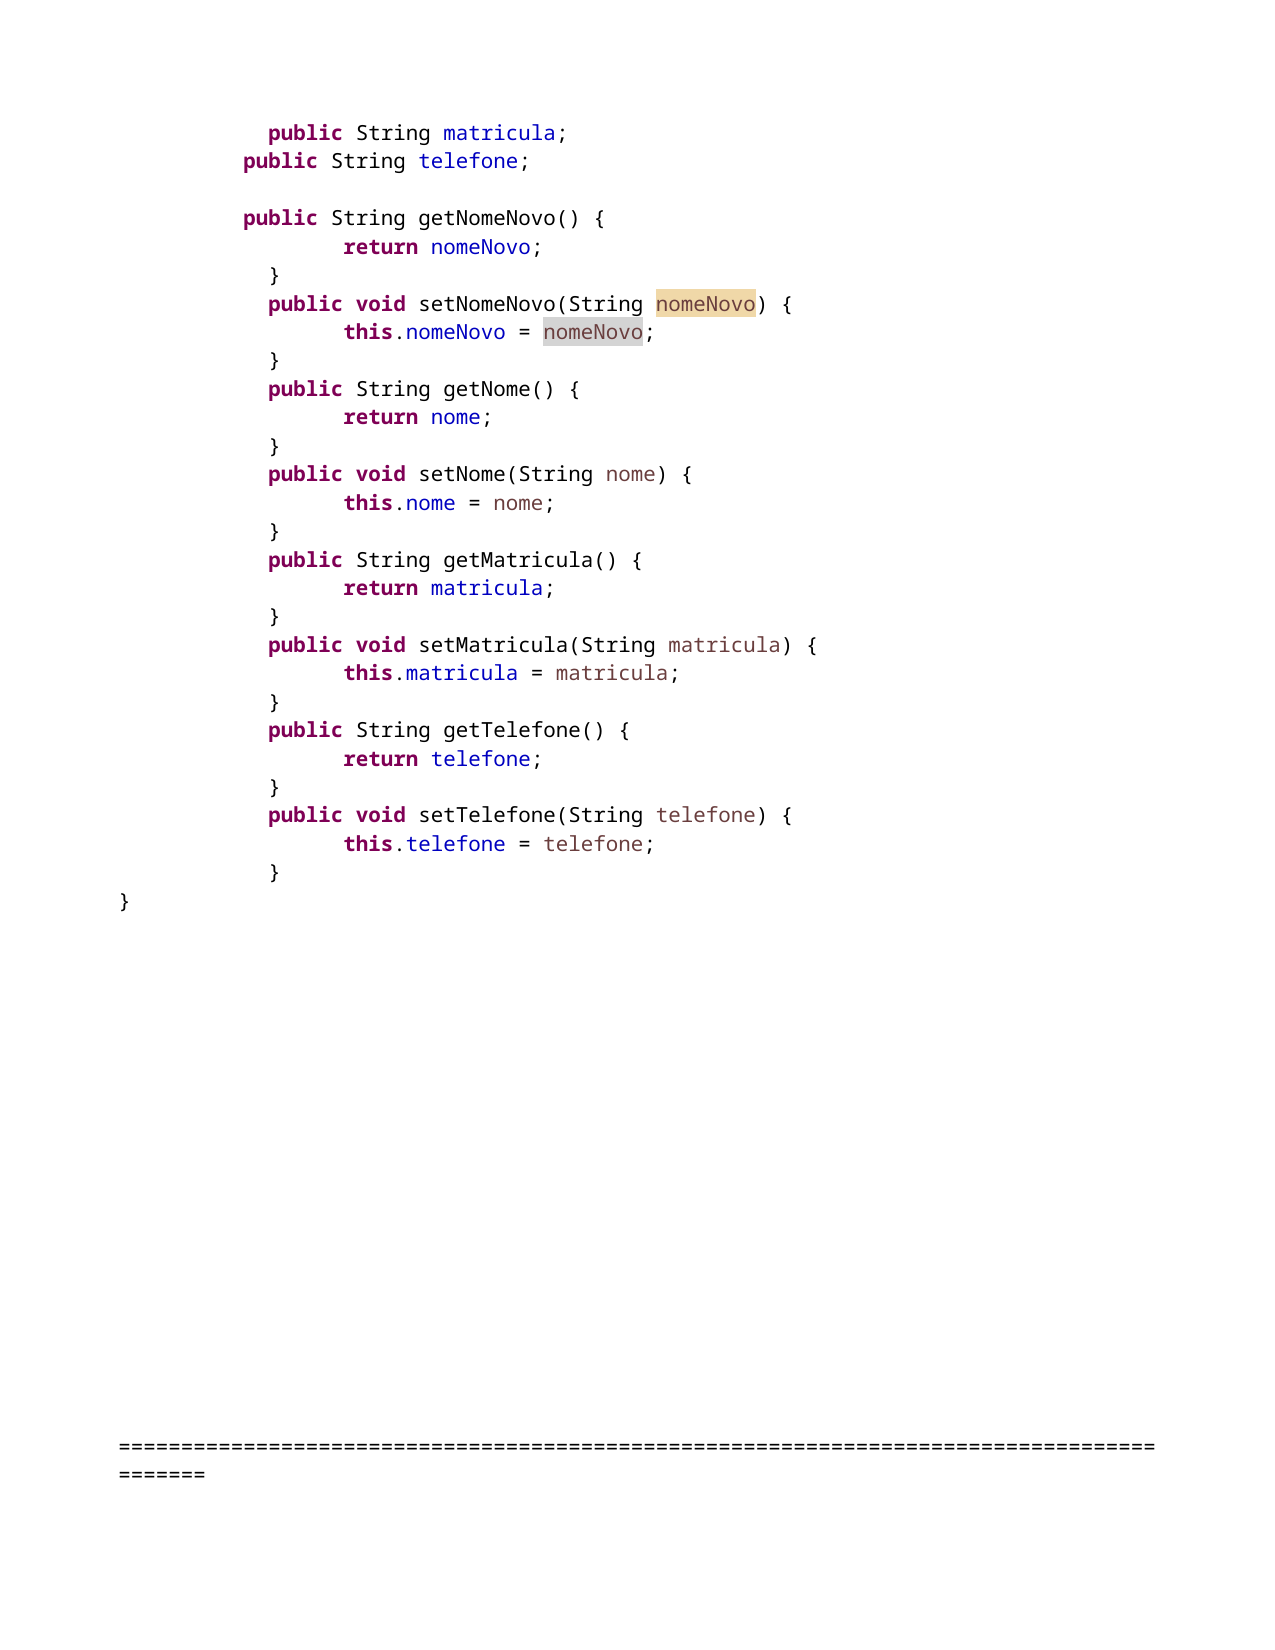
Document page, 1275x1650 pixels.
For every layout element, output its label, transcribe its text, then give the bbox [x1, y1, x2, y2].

text public void setNomeNovo(String nomeNovo) { [118, 289, 1157, 317]
text public void setNome(String nome) { [118, 459, 1157, 488]
text public void setTelefone(String telefone) { [118, 801, 1157, 829]
text } [118, 772, 1157, 801]
text return nome; [118, 402, 1157, 431]
text this.telefone = telefone; [118, 829, 1157, 857]
text return matricula; [118, 573, 1157, 602]
text } [118, 602, 1157, 630]
text this.matricula = matricula; [118, 658, 1157, 687]
text } [118, 431, 1157, 459]
text } [118, 886, 1157, 914]
text } [118, 260, 1157, 289]
text return nomeNovo; [118, 232, 1157, 260]
text public void setMatricula(String matricula) { [118, 630, 1157, 658]
text public String getNome() { [118, 374, 1157, 402]
text public String telefone; [118, 147, 1157, 175]
text } [118, 687, 1157, 715]
text } [118, 857, 1157, 886]
text public String getNomeNovo() { [118, 203, 1157, 232]
text return telefone; [118, 744, 1157, 772]
text public String getMatricula() { [118, 545, 1157, 573]
text this.nome = nome; [118, 488, 1157, 516]
text public String getTelefone() { [118, 715, 1157, 744]
text public String matricula; [118, 118, 1157, 147]
text ========================================================================================== [118, 1432, 1157, 1489]
text } [118, 516, 1157, 545]
text } [118, 346, 1157, 374]
text this.nomeNovo = nomeNovo; [118, 317, 1157, 346]
